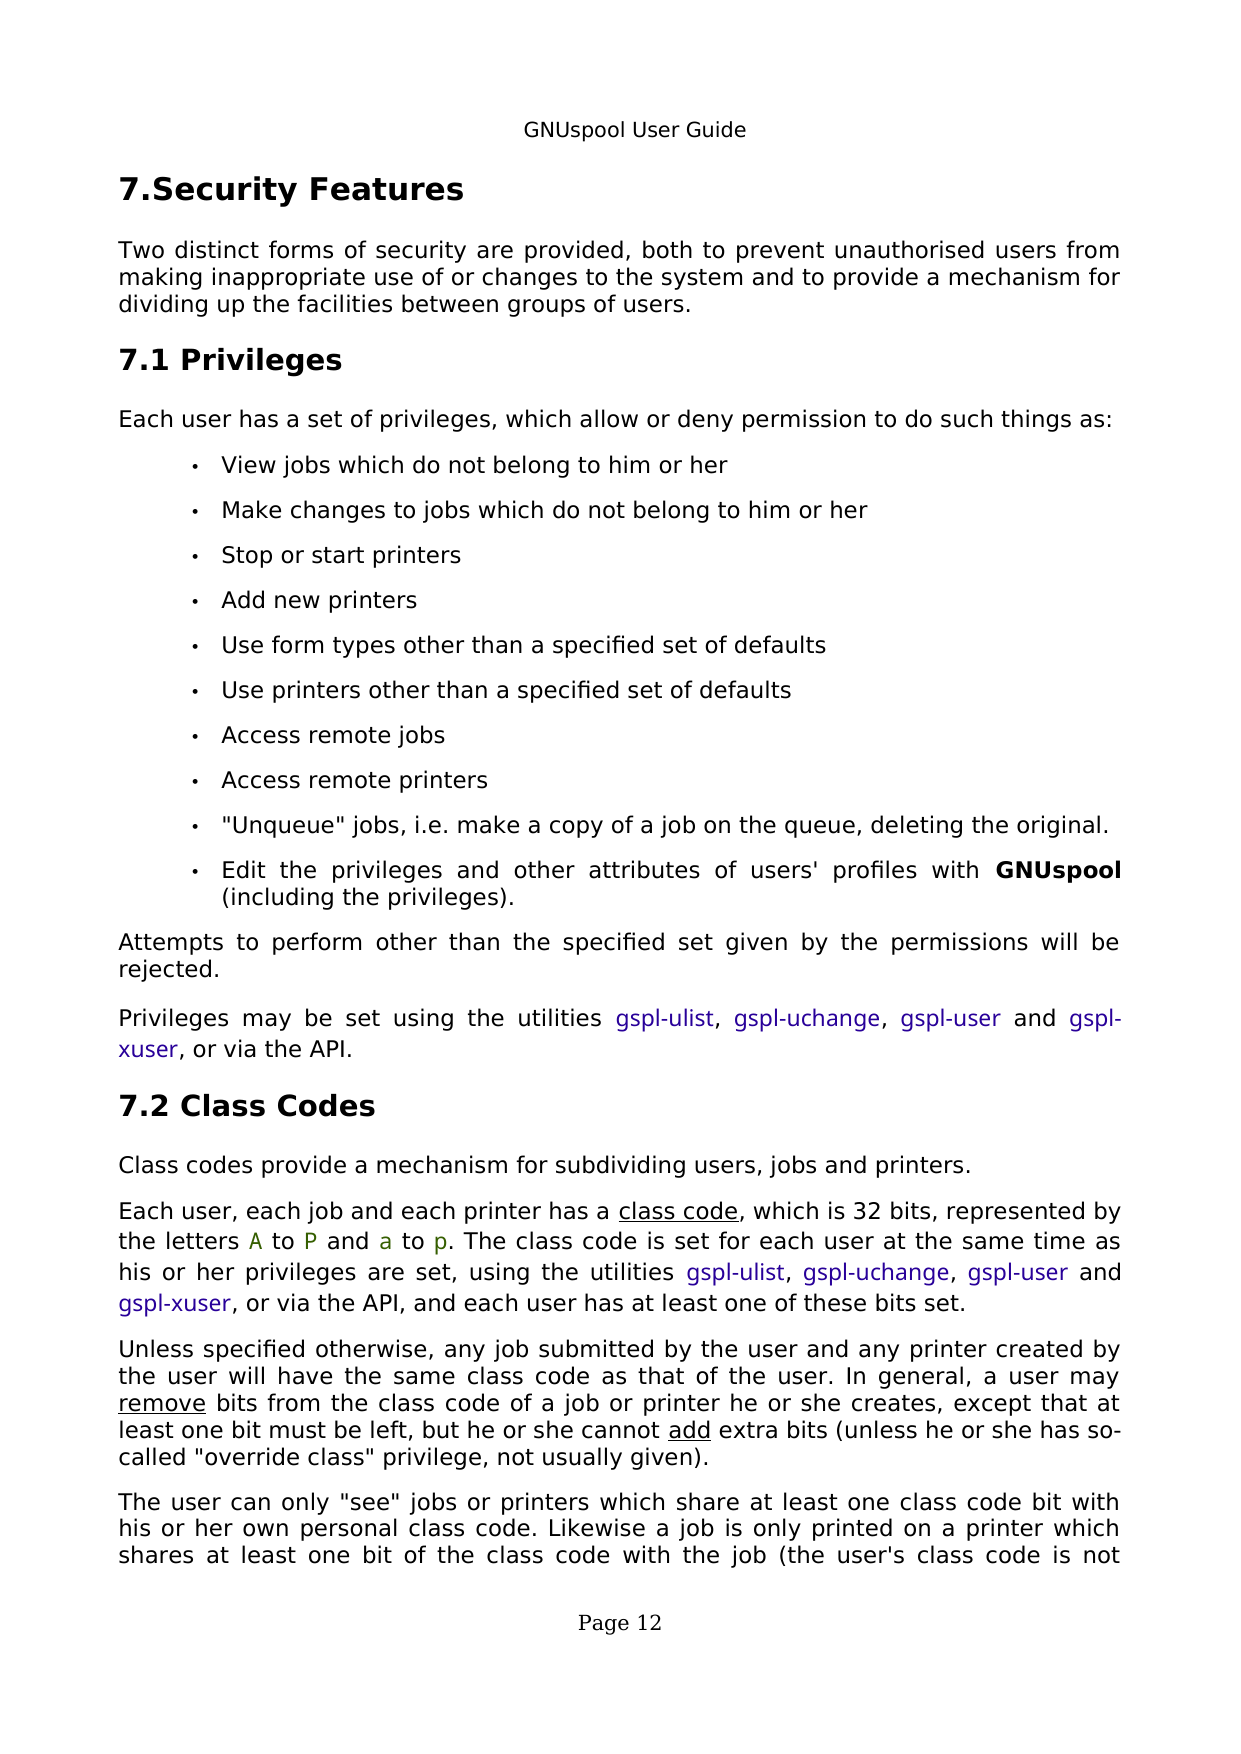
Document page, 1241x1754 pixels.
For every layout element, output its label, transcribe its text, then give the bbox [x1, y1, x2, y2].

text Two distinct forms of security are provided, both to prevent unauthorised users from making inappropriate use of or changes to the system and to provide a mechanism for dividing up the facilities between groups of users. [118, 238, 1122, 318]
list Make changes to jobs which do not belong to him or her [192, 497, 1122, 524]
list Access remote jobs [192, 722, 1122, 749]
list View jobs which do not belong to him or her [192, 452, 1122, 478]
subtitle Privileges [118, 343, 1122, 377]
list Stop or start printers [192, 542, 1122, 569]
list Use printers other than a specified set of defaults [192, 677, 1122, 704]
text Class codes provide a mechanism for subdividing users, jobs and printers. [118, 1153, 1122, 1179]
text Each user, each job and each printer has a class code, which is 32 bits, represented by the letters A to P and a to p. The class code is set for each user at the same time as his or her privileges are set, using the utilities gspl-ulist, gspl-uchange, gspl-user and gspl-xuser, or via the API, and each user has at least one of these bits set. [118, 1198, 1122, 1318]
text Attempts to perform other than the specified set given by the permissions will be rejected. [118, 929, 1122, 983]
list Use form types other than a specified set of defaults [192, 632, 1122, 659]
list Edit the privileges and other attributes of users' profiles with GNUspool (including the privileges). [192, 858, 1122, 911]
text Privileges may be set using the utilities gspl-ulist, gspl-uchange, gspl-user and gspl-xuser, or via the API. [118, 1001, 1122, 1064]
text The user can only "see" jobs or printers which share at least one class code bit with his or her own personal class code. Likewise a job is only printed on a printer which shares at least one bit of the class code with the job (the user's class code is not [118, 1489, 1122, 1569]
text Unless specified otherwise, any job submitted by the user and any printer created by the user will have the same class code as that of the user. In general, a user may remove bits from the class code of a job or printer he or she creates, except that at least one bit must be left, but he or she cannot add extra bits (unless he or she has so-called "override class" privilege, not usually given). [118, 1337, 1122, 1471]
list Access remote printers [192, 767, 1122, 794]
list Add new printers [192, 587, 1122, 614]
subtitle Security Features [118, 172, 1122, 208]
list "Unqueue" jobs, i.e. make a copy of a job on the queue, deleting the original. [192, 813, 1122, 839]
text Each user has a set of privileges, which allow or deny permission to do such things as: [118, 407, 1122, 433]
subtitle Class Codes [118, 1089, 1122, 1123]
